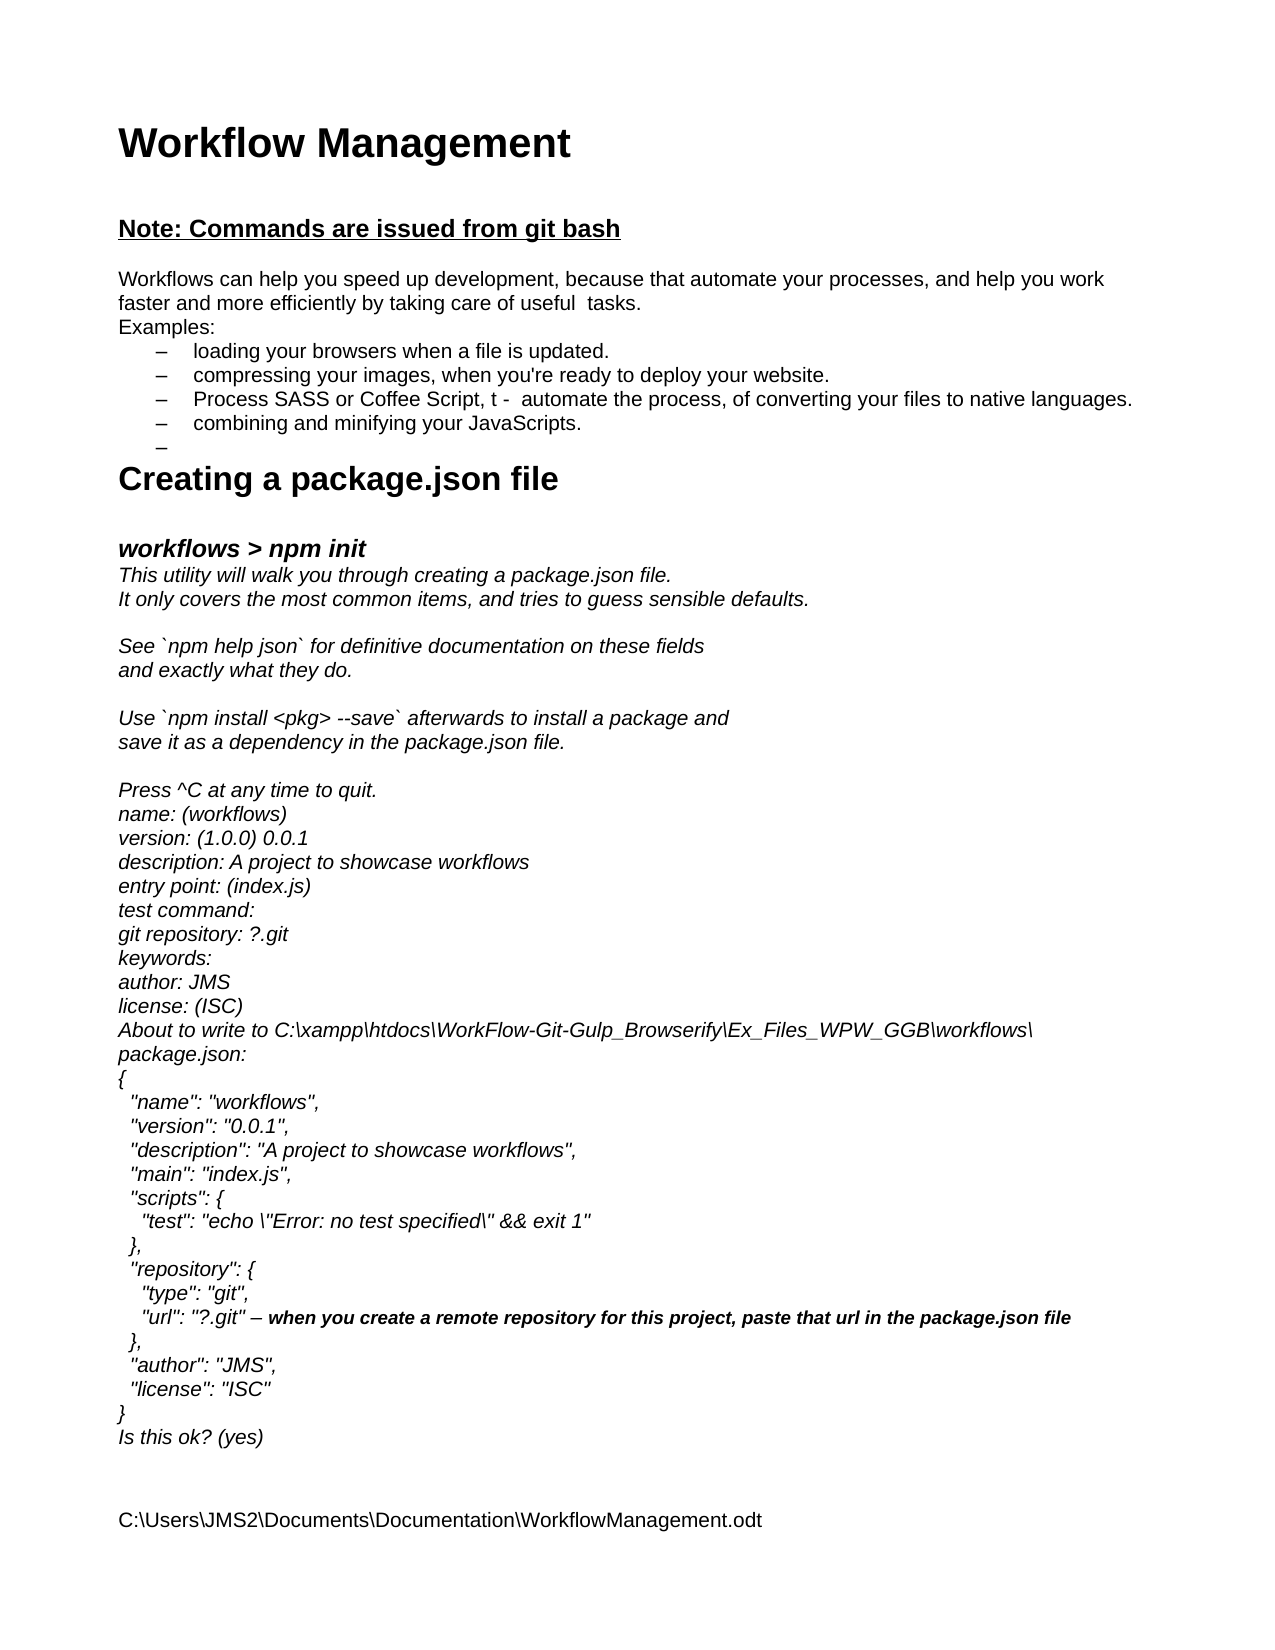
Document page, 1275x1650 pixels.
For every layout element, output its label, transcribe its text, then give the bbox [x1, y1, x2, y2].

text name: (workflows) [118, 802, 1157, 826]
text Is this ok? (yes) [118, 1425, 1157, 1449]
text license: (ISC) [118, 994, 1157, 1018]
text and exactly what they do. [118, 658, 1157, 682]
list combining and minifying your JavaScripts. [156, 411, 1157, 435]
text Use `npm install <pkg> --save` afterwards to install a package and [118, 706, 1157, 730]
text It only covers the most common items, and tries to guess sensible defaults. [118, 586, 1157, 610]
text git repository: ?.git [118, 922, 1157, 946]
text "test": "echo \"Error: no test specified\" && exit 1" [118, 1209, 1157, 1233]
text version: (1.0.0) 0.0.1 [118, 826, 1157, 850]
text Note: Commands are issued from git bash [118, 214, 1157, 243]
text }, [118, 1233, 1157, 1257]
text "license": "ISC" [118, 1377, 1157, 1401]
text workflows > npm init [118, 534, 1157, 562]
text "url": "?.git" – when you create a remote repository for this project, paste that url in the package.json file [118, 1305, 1157, 1329]
text keywords: [118, 946, 1157, 970]
list compressing your images, when you're ready to deploy your website. [156, 363, 1157, 387]
text This utility will walk you through creating a package.json file. [118, 562, 1157, 586]
text Press ^C at any time to quit. [118, 778, 1157, 802]
text save it as a dependency in the package.json file. [118, 730, 1157, 754]
text About to write to C:\xampp\htdocs\WorkFlow-Git-Gulp_Browserify\Ex_Files_WPW_GGB\workflows\package.json: [118, 1018, 1157, 1066]
text author: JMS [118, 970, 1157, 994]
list loading your browsers when a file is updated. [156, 338, 1157, 363]
text "scripts": { [118, 1185, 1157, 1209]
subtitle Creating a package.json file [118, 459, 1157, 497]
text entry point: (index.js) [118, 874, 1157, 898]
text test command: [118, 898, 1157, 922]
text "main": "index.js", [118, 1161, 1157, 1185]
list Process SASS or Coffee Script, t - automate the process, of converting your files to native languages. [156, 387, 1157, 411]
text Examples: [118, 314, 1157, 338]
text See `npm help json` for definitive documentation on these fields [118, 634, 1157, 658]
text "description": "A project to showcase workflows", [118, 1137, 1157, 1161]
text Workflows can help you speed up development, because that automate your processes, and help you work faster and more efficiently by taking care of useful tasks. [118, 267, 1157, 314]
text } [118, 1401, 1157, 1425]
text "type": "git", [118, 1281, 1157, 1305]
text "name": "workflows", [118, 1089, 1157, 1113]
text "repository": { [118, 1257, 1157, 1281]
text Workflow Management [118, 118, 1157, 166]
text description: A project to showcase workflows [118, 850, 1157, 874]
text { [118, 1066, 1157, 1089]
text "author": "JMS", [118, 1353, 1157, 1377]
text "version": "0.0.1", [118, 1113, 1157, 1137]
text }, [118, 1329, 1157, 1353]
